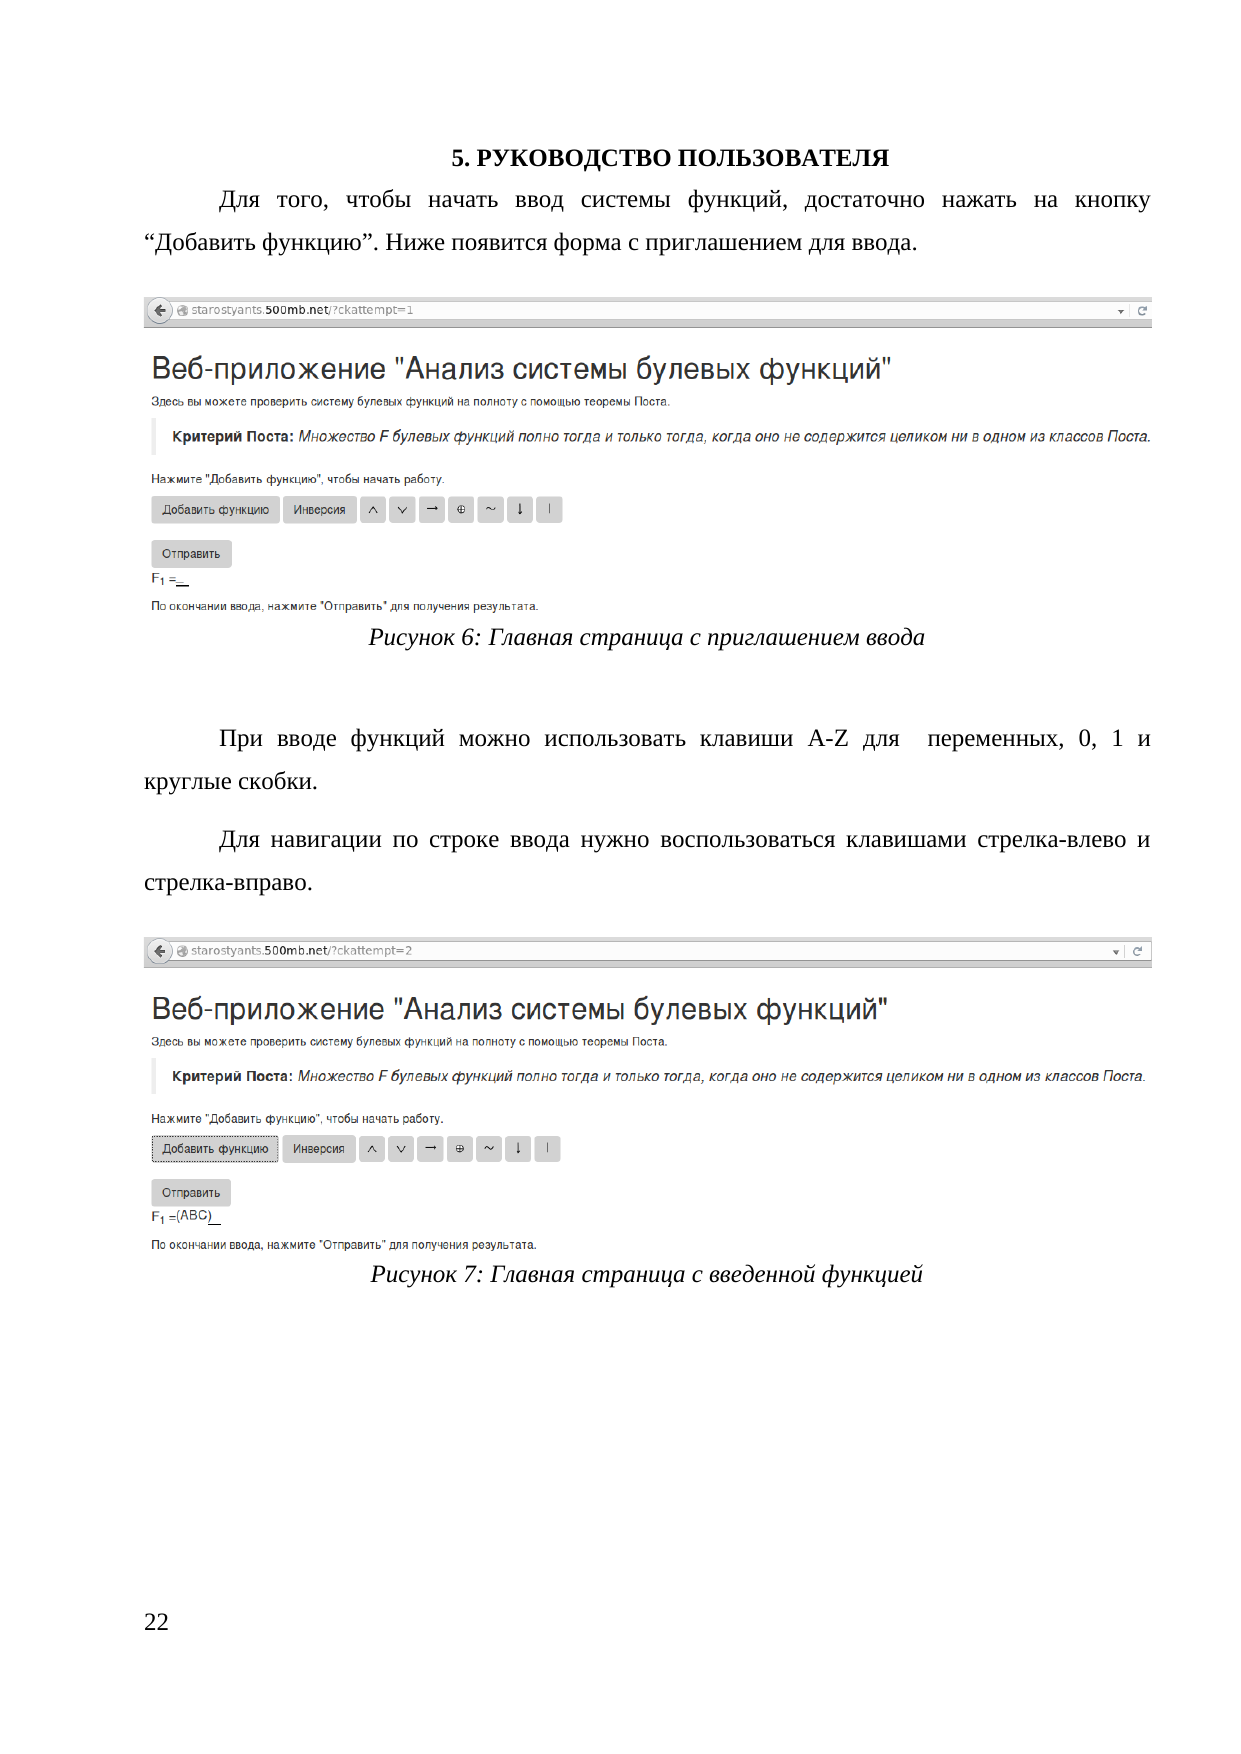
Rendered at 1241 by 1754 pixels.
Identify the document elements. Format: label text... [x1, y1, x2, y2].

text Для навигации по строке ввода нужно воспользоваться клавишами стрелка-влево и стрелка-вправо. [144, 824, 1152, 896]
text Для того, чтобы начать ввод системы функций, достаточно нажать на кнопку “Добавить функцию”. Ниже появится форма с приглашением для ввода. [144, 184, 1152, 256]
text При вводе функций можно использовать клавиши A-Z для переменных, 0, 1 и круглые скобки. [144, 723, 1152, 795]
text Рисунок 6: Главная страница с приглашением ввода [144, 623, 1152, 651]
picture [143, 937, 1152, 1259]
subtitle 5. РУКОВОДСТВО ПОЛЬЗОВАТЕЛЯ [189, 143, 1152, 172]
picture [143, 297, 1152, 623]
text Рисунок 7: Главная страница с введенной функцией [144, 1259, 1152, 1288]
